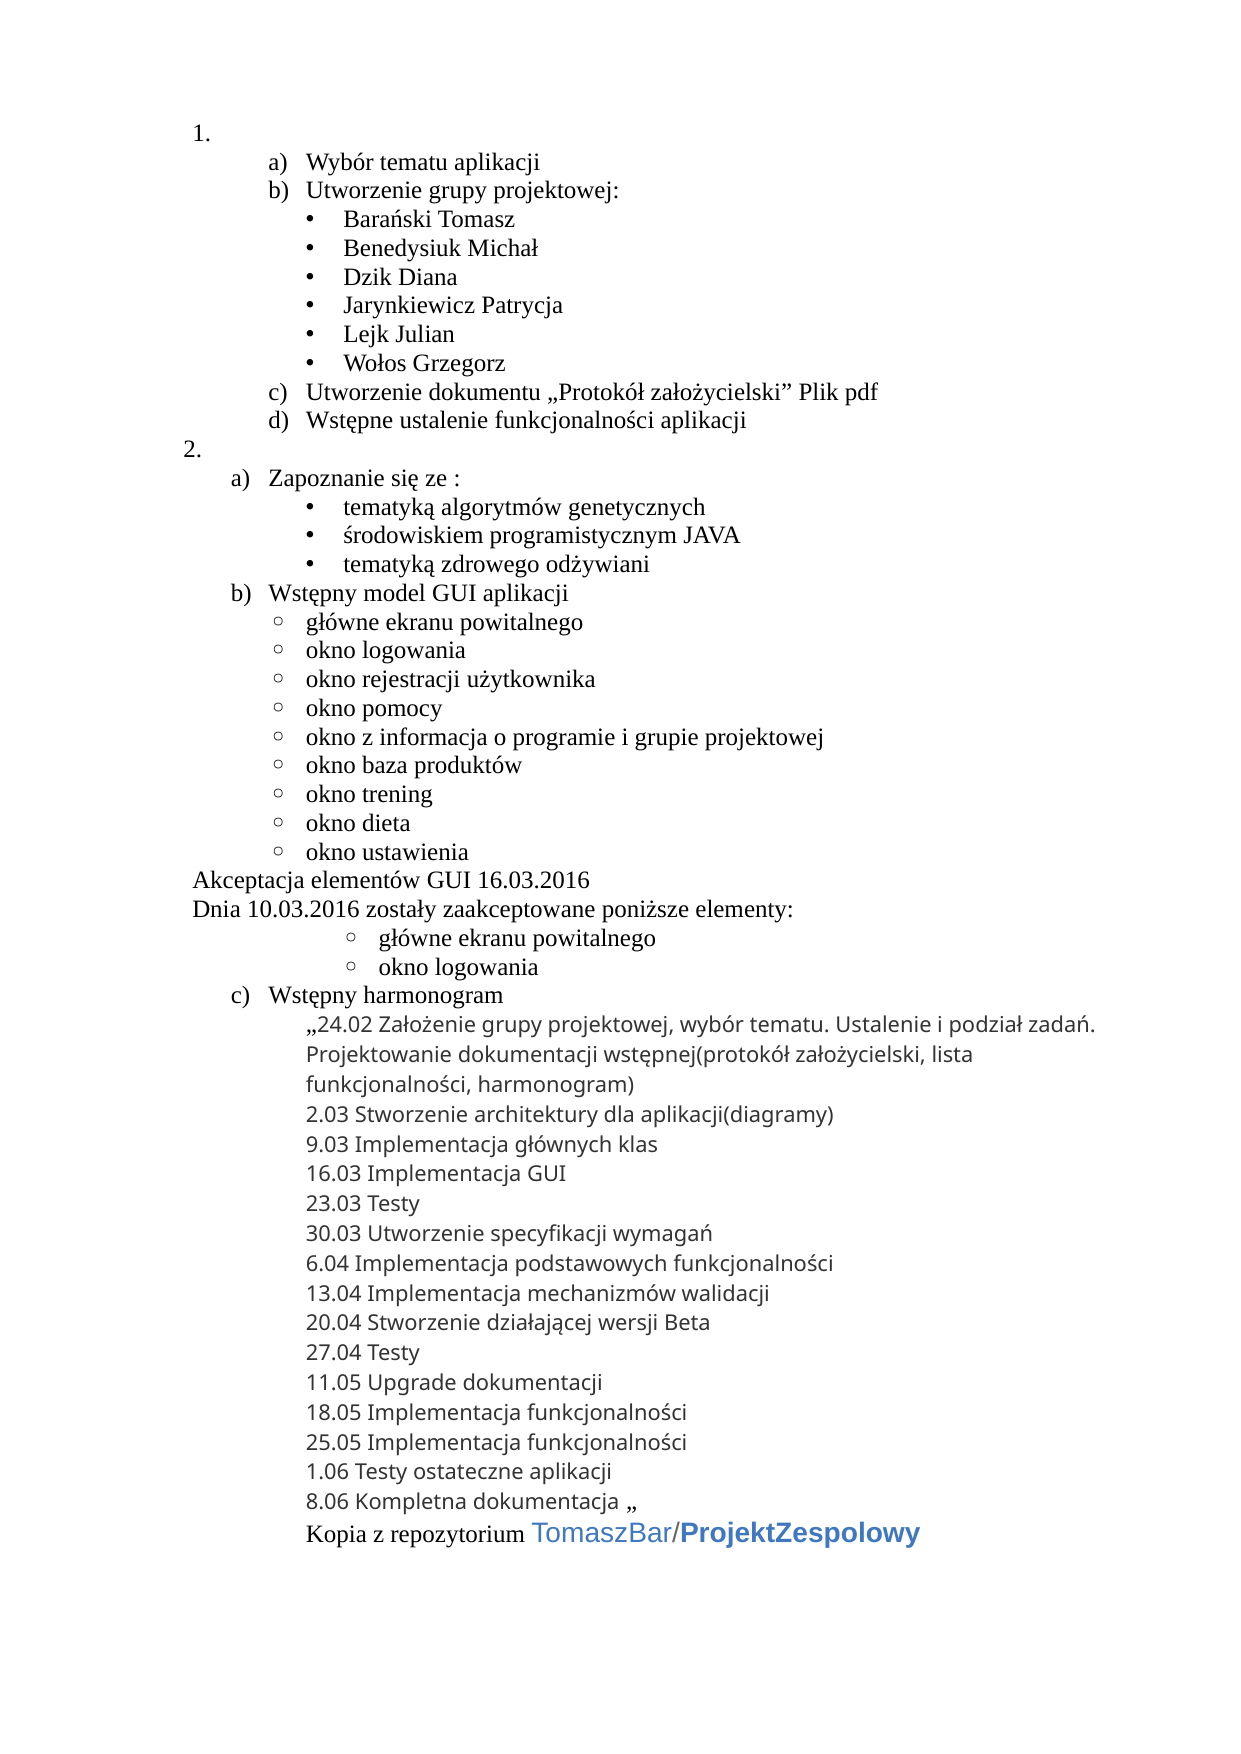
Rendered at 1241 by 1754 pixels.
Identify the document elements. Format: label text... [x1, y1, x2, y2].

text Dnia 10.03.2016 zostały zaakceptowane poniższe elementy: [118, 894, 1122, 923]
list okno pomocy [268, 693, 1122, 722]
list główne ekranu powitalnego [341, 923, 1122, 952]
list Kopia z repozytorium TomaszBar/ProjektZespolowy [268, 1516, 1122, 1548]
list okno trening [268, 779, 1122, 808]
list okno baza produktów [268, 751, 1122, 779]
list Jarynkiewicz Patrycja [306, 291, 1122, 319]
list „24.02 Założenie grupy projektowej, wybór tematu. Ustalenie i podział zadań. Projektowanie dokumentacji wstępnej(protokół założycielski, lista funkcjonalności, harmonogram) 2.03 Stworzenie architektury dla aplikacji(diagramy) 9.03 Implementacja głównych klas 16.03 Implementacja GUI 23.03 Testy 30.03 Utworzenie specyfikacji wymagań 6.04 Implementacja podstawowych funkcjonalności 13.04 Implementacja mechanizmów walidacji 20.04 Stworzenie działającej wersji Beta 27.04 Testy 11.05 Upgrade dokumentacji 18.05 Implementacja funkcjonalności 25.05 Implementacja funkcjonalności 1.06 Testy ostateczne aplikacji 8.06 Kompletna dokumentacja „ [268, 1009, 1122, 1516]
list okno logowania [341, 952, 1122, 981]
text 1. [118, 118, 1122, 147]
list Utworzenie dokumentu „Protokół założycielski” Plik pdf [268, 377, 1122, 406]
list okno ustawienia [268, 837, 1122, 866]
list Wstępny model GUI aplikacji [231, 578, 1122, 607]
list główne ekranu powitalnego [268, 607, 1122, 636]
list tematyką zdrowego odżywiani [306, 549, 1122, 578]
list Zapoznanie się ze : [231, 463, 1122, 492]
list Utworzenie grupy projektowej: [268, 176, 1122, 204]
list Wstępny harmonogram [231, 981, 1122, 1009]
list Wołos Grzegorz [306, 348, 1122, 377]
list okno dieta [268, 808, 1122, 837]
list środowiskiem programistycznym JAVA [306, 521, 1122, 549]
text Akceptacja elementów GUI 16.03.2016 [118, 866, 1122, 894]
list Wybór tematu aplikacji [268, 147, 1122, 176]
list Benedysiuk Michał [306, 233, 1122, 262]
list tematyką algorytmów genetycznych [306, 492, 1122, 521]
text 2. [183, 434, 1122, 463]
list okno z informacja o programie i grupie projektowej [268, 722, 1122, 751]
list Wstępne ustalenie funkcjonalności aplikacji [268, 406, 1122, 434]
list okno rejestracji użytkownika [268, 664, 1122, 693]
list Lejk Julian [306, 319, 1122, 348]
list Barański Tomasz [306, 204, 1122, 233]
list okno logowania [268, 636, 1122, 664]
list Dzik Diana [306, 262, 1122, 291]
